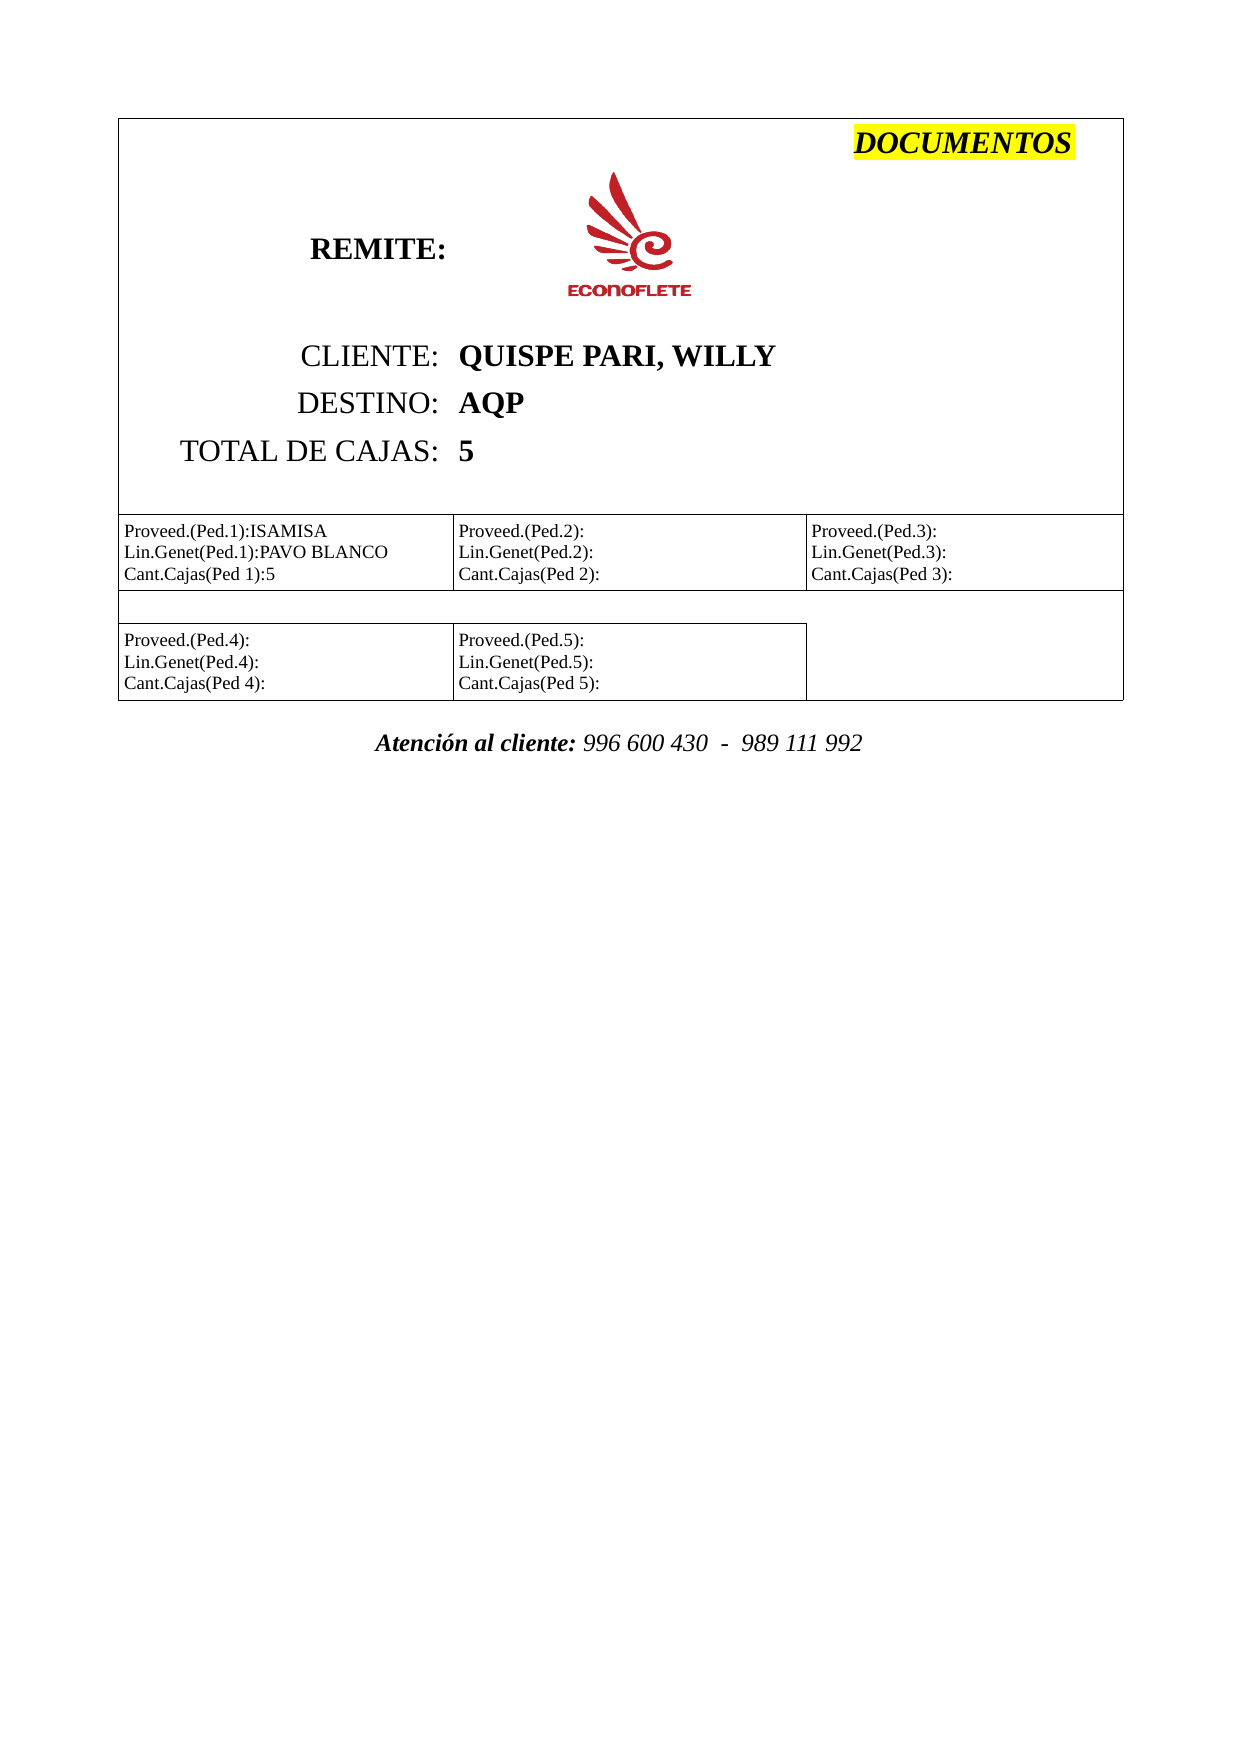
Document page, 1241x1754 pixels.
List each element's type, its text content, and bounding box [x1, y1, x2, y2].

table_cell Proveed.(Ped.2): Lin.Genet(Ped.2): Cant.Cajas(Ped 2): [454, 515, 806, 590]
picture [552, 171, 707, 297]
table_cell CLIENTE: [119, 332, 453, 379]
table_cell 5 [453, 426, 1123, 474]
table_cell [806, 166, 1123, 332]
table_header DOCUMENTOS [806, 119, 1123, 166]
table_cell TOTAL DE CAJAS: [119, 426, 453, 474]
text Atención al cliente: 996 600 430 - 989 111 992 [118, 728, 1122, 757]
table_cell [807, 623, 1123, 699]
table_cell AQP [453, 379, 806, 426]
table_cell QUISPE PARI, WILLY [453, 332, 1123, 379]
table_cell [806, 591, 1123, 623]
table_header [119, 119, 453, 166]
table_cell REMITE: [119, 166, 453, 332]
table_cell [806, 474, 1123, 514]
table_cell Proveed.(Ped.5): Lin.Genet(Ped.5): Cant.Cajas(Ped 5): [454, 624, 806, 699]
table_cell [453, 166, 806, 332]
table_cell Proveed.(Ped.4): Lin.Genet(Ped.4): Cant.Cajas(Ped 4): [119, 624, 453, 699]
table_cell Proveed.(Ped.1):ISAMISA Lin.Genet(Ped.1):PAVO BLANCO Cant.Cajas(Ped 1):5 [119, 515, 453, 590]
table_cell Proveed.(Ped.3): Lin.Genet(Ped.3): Cant.Cajas(Ped 3): [807, 515, 1123, 590]
table_cell [453, 474, 806, 514]
table_cell [119, 591, 453, 623]
table_header [453, 119, 806, 166]
table_cell [119, 474, 453, 514]
table_cell [453, 591, 806, 623]
table_cell [806, 379, 1123, 426]
table_cell DESTINO: [119, 379, 453, 426]
